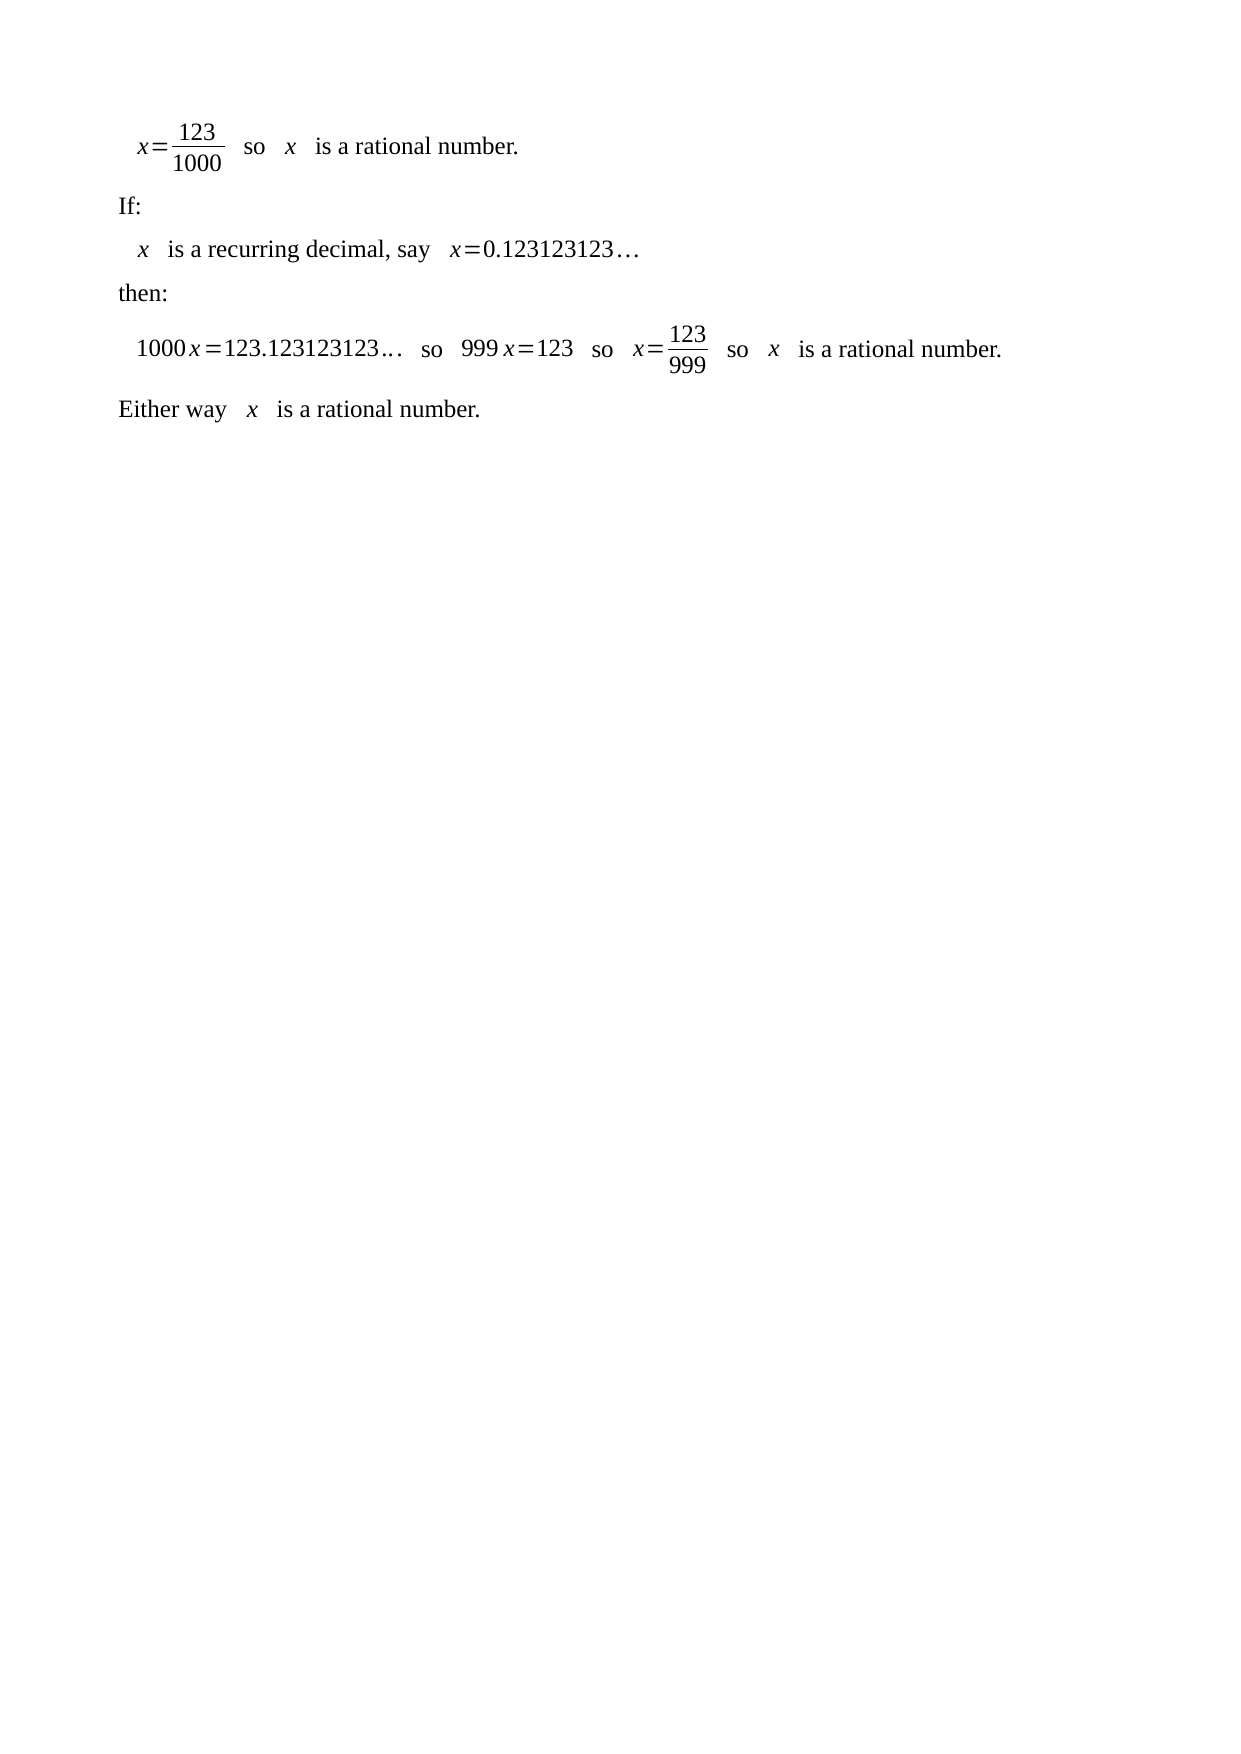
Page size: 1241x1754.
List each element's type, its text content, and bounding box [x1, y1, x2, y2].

text sois a rational number. [118, 118, 1122, 177]
text If: [118, 191, 1122, 220]
text Either wayis a rational number. [118, 394, 1122, 423]
text sososois a rational number. [118, 321, 1122, 380]
text is a recurring decimal, say [118, 234, 1122, 263]
text then: [118, 278, 1122, 306]
